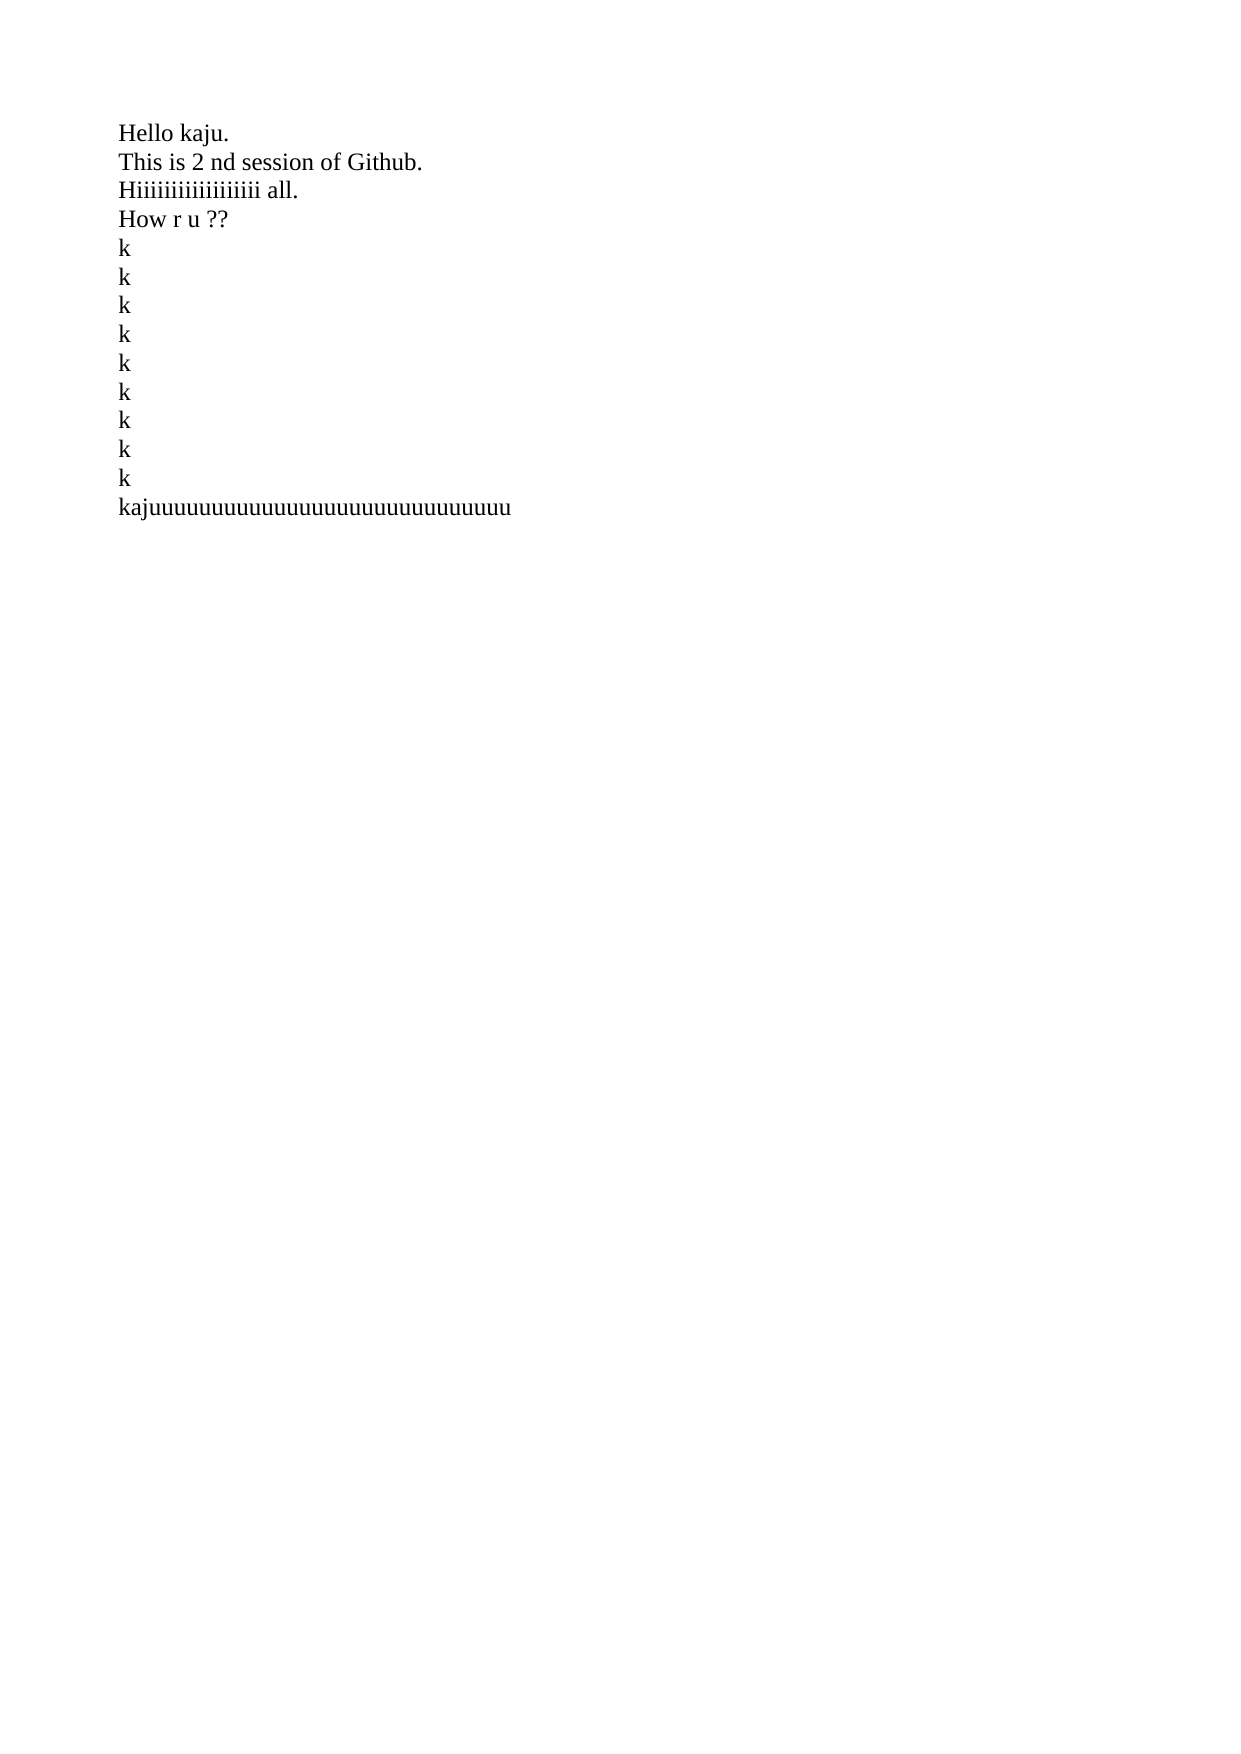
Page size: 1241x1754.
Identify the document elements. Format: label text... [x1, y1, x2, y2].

text Hiiiiiiiiiiiiiiiiii all. [118, 176, 1122, 204]
text k [118, 262, 1122, 291]
text k [118, 463, 1122, 492]
text This is 2 nd session of Github. [118, 147, 1122, 176]
text Hello kaju. [118, 118, 1122, 147]
text How r u ?? [118, 204, 1122, 233]
text k [118, 348, 1122, 377]
text k [118, 406, 1122, 434]
text k [118, 319, 1122, 348]
text k [118, 291, 1122, 319]
text kajuuuuuuuuuuuuuuuuuuuuuuuuuuuuu [118, 492, 1122, 521]
text k [118, 434, 1122, 463]
text k [118, 233, 1122, 262]
text k [118, 377, 1122, 406]
